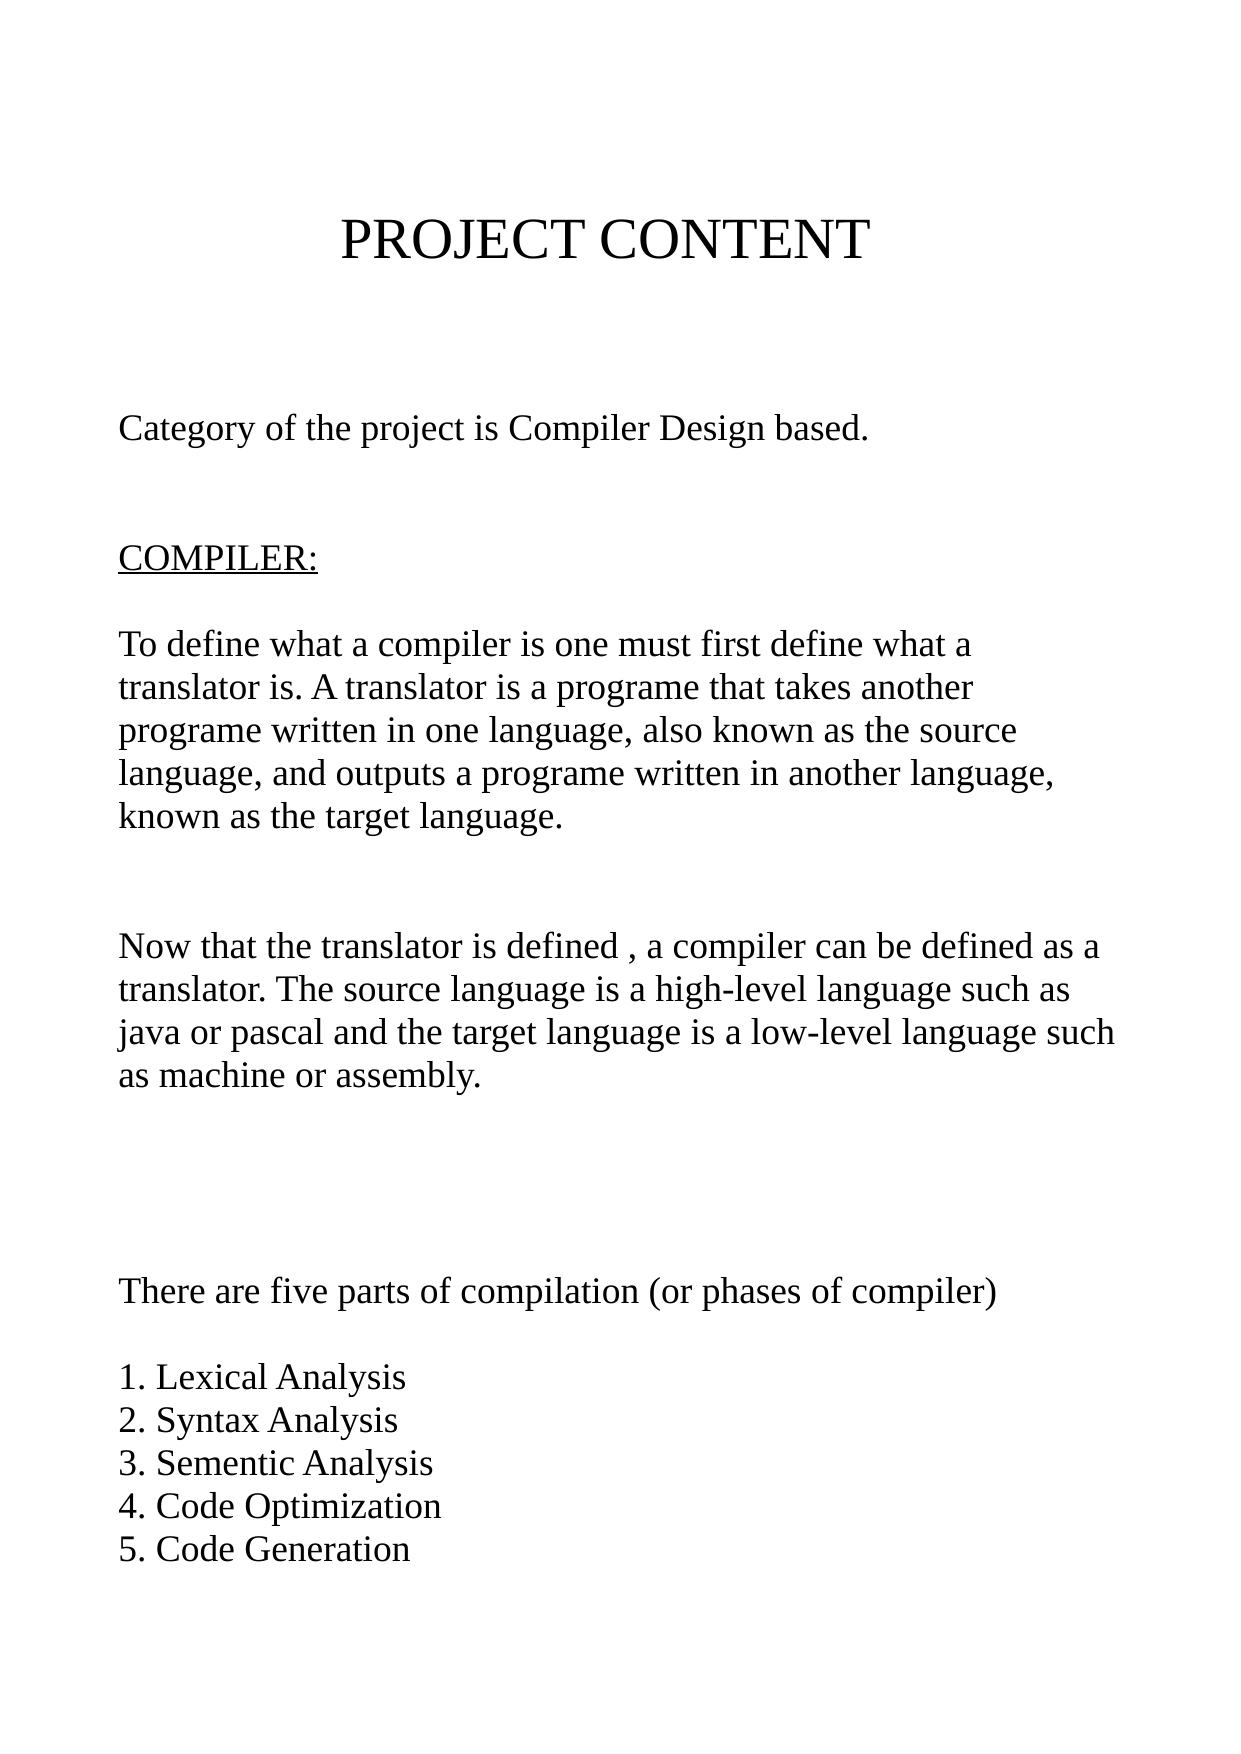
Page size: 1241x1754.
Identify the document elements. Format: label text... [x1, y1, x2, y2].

text There are five parts of compilation (or phases of compiler) [118, 1268, 1122, 1311]
text 3. Sementic Analysis [118, 1441, 1122, 1484]
text 5. Code Generation [118, 1527, 1122, 1570]
text 1. Lexical Analysis [118, 1354, 1122, 1397]
text To define what a compiler is one must first define what a translator is. A translator is a programe that takes another programe written in one language, also known as the source language, and outputs a programe written in another language, known as the target language. [118, 621, 1122, 837]
text PROJECT CONTENT [118, 204, 1122, 271]
text 2. Syntax Analysis [118, 1397, 1122, 1441]
text COMPILER: [118, 535, 1122, 578]
text 4. Code Optimization [118, 1484, 1122, 1527]
text Category of the project is Compiler Design based. [118, 406, 1122, 449]
text Now that the translator is defined , a compiler can be defined as a translator. The source language is a high-level language such as java or pascal and the target language is a low-level language such as machine or assembly. [118, 923, 1122, 1096]
